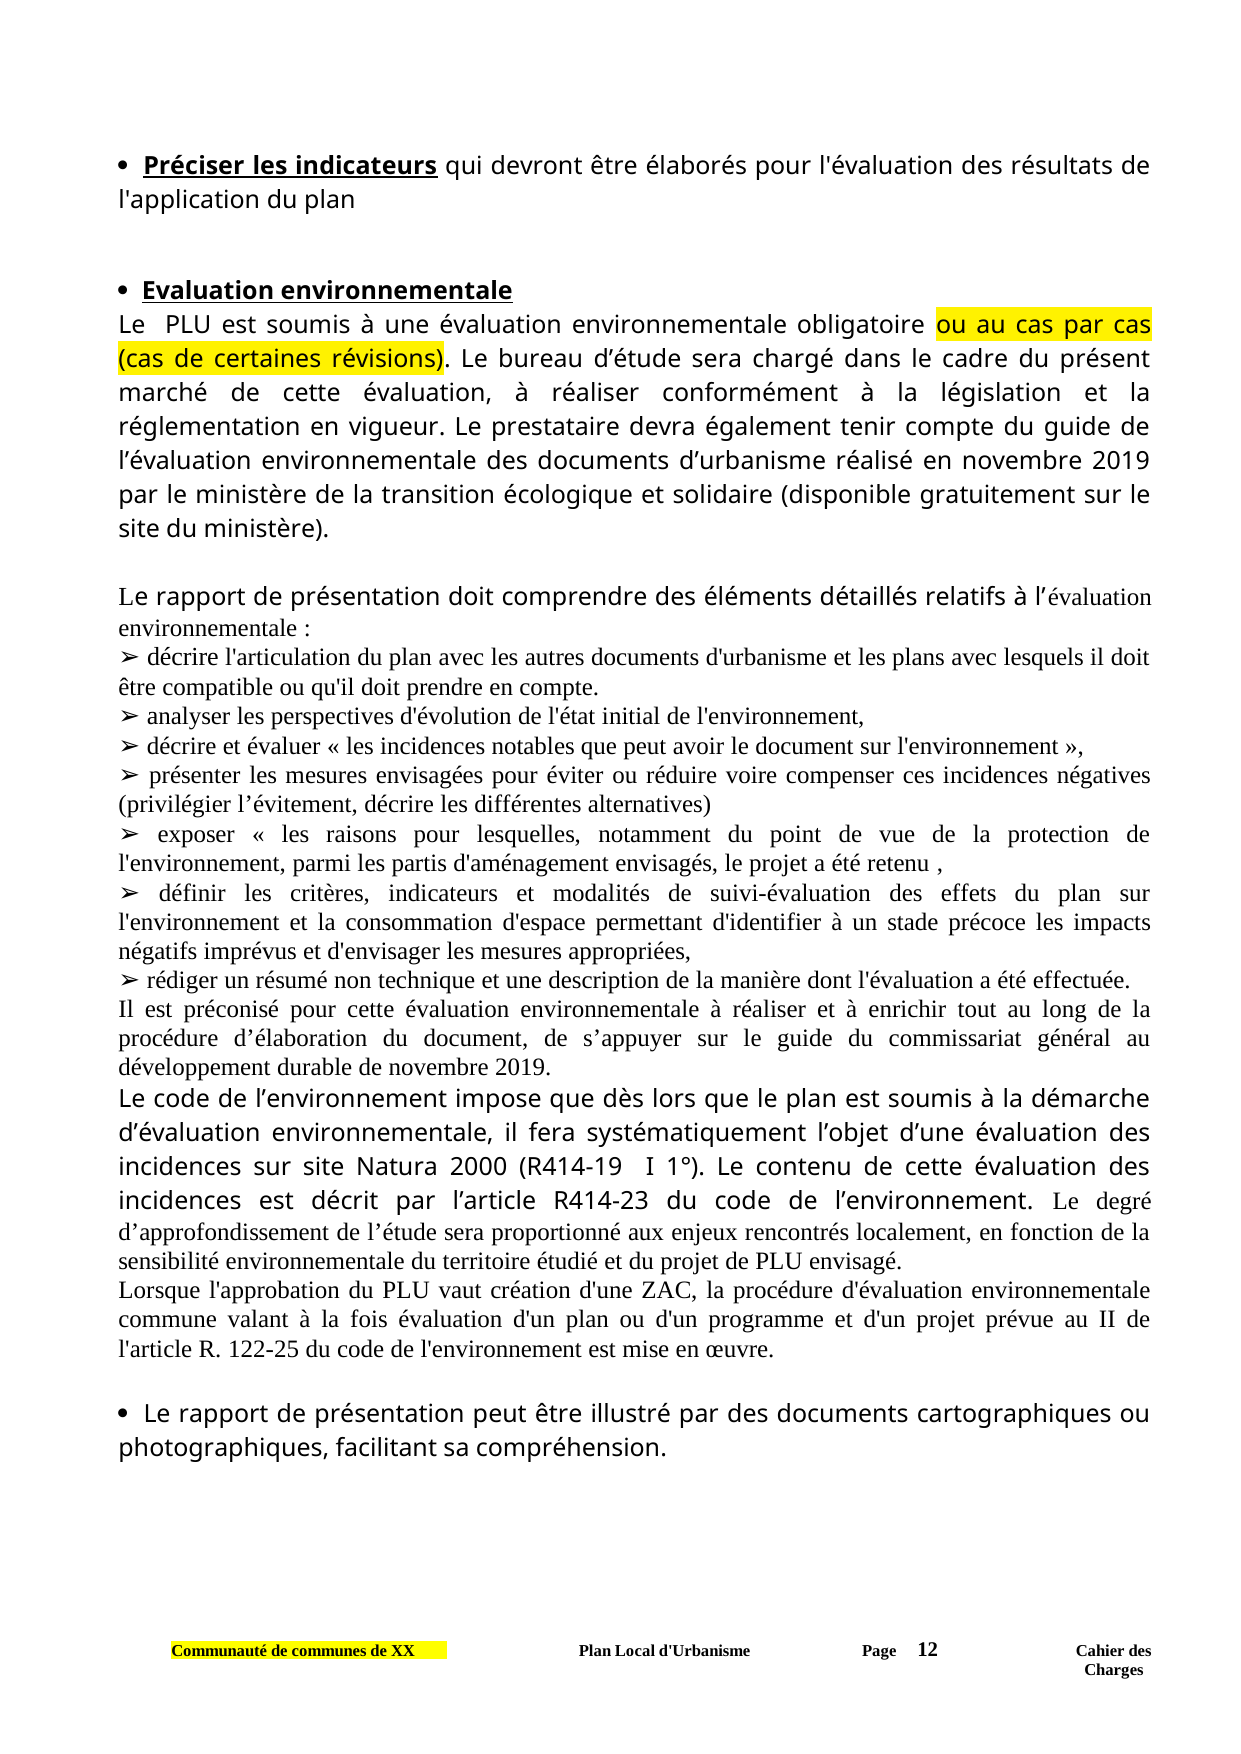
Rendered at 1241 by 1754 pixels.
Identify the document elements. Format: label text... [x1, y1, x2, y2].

text ➢ définir les critères, indicateurs et modalités de suivi-évaluation des effets du plan sur l'environnement et la consommation d'espace permettant d'identifier à un stade précoce les impacts négatifs imprévus et d'envisager les mesures appropriées, [118, 877, 1152, 964]
text ➢ décrire et évaluer « les incidences notables que peut avoir le document sur l'environnement », [118, 730, 1152, 759]
text Le code de l’environnement impose que dès lors que le plan est soumis à la démarche d’évaluation environnementale, il fera systématiquement l’objet d’une évaluation des incidences sur site Natura 2000 (R414-19 I 1°). Le contenu de cette évaluation des incidences est décrit par l’article R414-23 du code de l’environnement. Le degré d’approfondissement de l’étude sera proportionné aux enjeux rencontrés localement, en fonction de la sensibilité environnementale du territoire étudié et du projet de PLU envisagé. [118, 1081, 1152, 1275]
text · Préciser les indicateurs qui devront être élaborés pour l'évaluation des résultats de l'application du plan [118, 148, 1152, 216]
text Le PLU est soumis à une évaluation environnementale obligatoire ou au cas par cas (cas de certaines révisions). Le bureau d’étude sera chargé dans le cadre du présent marché de cette évaluation, à réaliser conformément à la législation et la réglementation en vigueur. Le prestataire devra également tenir compte du guide de l’évaluation environnementale des documents d’urbanisme réalisé en novembre 2019 par le ministère de la transition écologique et solidaire (disponible gratuitement sur le site du ministère). [118, 307, 1152, 545]
text Le rapport de présentation doit comprendre des éléments détaillés relatifs à l’évaluation environnementale : [118, 579, 1152, 642]
text ➢ analyser les perspectives d'évolution de l'état initial de l'environnement, [118, 700, 1152, 730]
text · Evaluation environnementale [118, 273, 1152, 307]
text ➢ exposer « les raisons pour lesquelles, notamment du point de vue de la protection de l'environnement, parmi les partis d'aménagement envisagés, le projet a été retenu , [118, 818, 1152, 877]
text Lorsque l'approbation du PLU vaut création d'une ZAC, la procédure d'évaluation environnementale commune valant à la fois évaluation d'un plan ou d'un programme et d'un projet prévue au II de l'article R. 122-25 du code de l'environnement est mise en œuvre. [118, 1275, 1152, 1362]
text · Le rapport de présentation peut être illustré par des documents cartographiques ou photographiques, facilitant sa compréhension. [118, 1396, 1152, 1464]
text ➢ rédiger un résumé non technique et une description de la manière dont l'évaluation a été effectuée. [118, 964, 1152, 994]
text ➢ présenter les mesures envisagées pour éviter ou réduire voire compenser ces incidences négatives (privilégier l’évitement, décrire les différentes alternatives) [118, 759, 1152, 818]
text ➢ décrire l'articulation du plan avec les autres documents d'urbanisme et les plans avec lesquels il doit être compatible ou qu'il doit prendre en compte. [118, 642, 1152, 700]
text Il est préconisé pour cette évaluation environnementale à réaliser et à enrichir tout au long de la procédure d’élaboration du document, de s’appuyer sur le guide du commissariat général au développement durable de novembre 2019. [118, 994, 1152, 1081]
